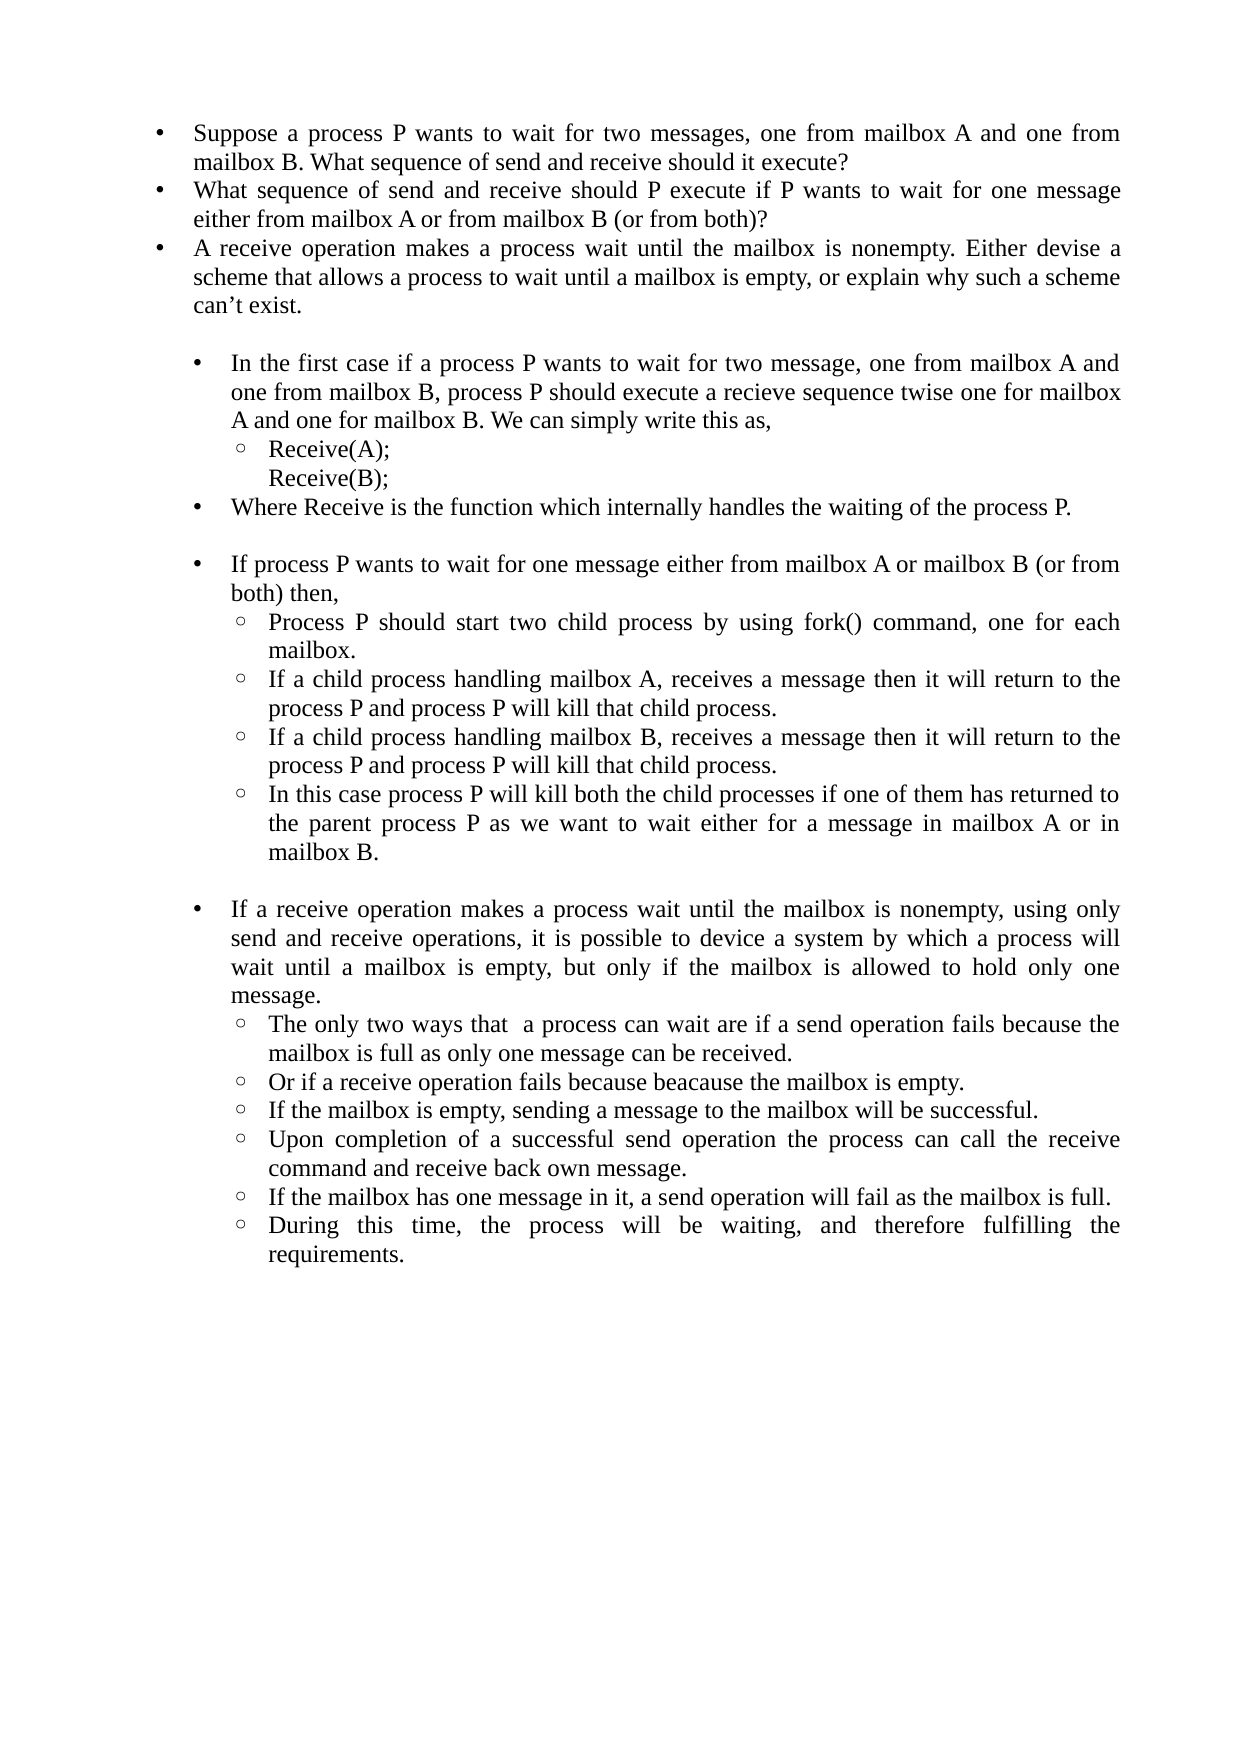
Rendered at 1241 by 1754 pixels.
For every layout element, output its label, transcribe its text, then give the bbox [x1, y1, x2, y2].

list If the mailbox is empty, sending a message to the mailbox will be successful. [231, 1096, 1122, 1124]
list If process P wants to wait for one message either from mailbox A or mailbox B (or from both) then, [193, 549, 1122, 607]
list Or if a receive operation fails because beacause the mailbox is empty. [231, 1067, 1122, 1096]
list Where Receive is the function which internally handles the waiting of the process P. [193, 492, 1122, 521]
list If the mailbox has one message in it, a send operation will fail as the mailbox is full. [231, 1182, 1122, 1211]
list Suppose a process P wants to wait for two messages, one from mailbox A and one from mailbox B. What sequence of send and receive should it execute? [156, 118, 1122, 176]
list The only two ways that a process can wait are if a send operation fails because the mailbox is full as only one message can be received. [231, 1009, 1122, 1067]
list During this time, the process will be waiting, and therefore fulfilling the requirements. [231, 1211, 1122, 1268]
list What sequence of send and receive should P execute if P wants to wait for one message either from mailbox A or from mailbox B (or from both)? [156, 176, 1122, 233]
list If a child process handling mailbox A, receives a message then it will return to the process P and process P will kill that child process. [231, 664, 1122, 722]
list If a child process handling mailbox B, receives a message then it will return to the process P and process P will kill that child process. [231, 722, 1122, 779]
list A receive operation makes a process wait until the mailbox is nonempty. Either devise a scheme that allows a process to wait until a mailbox is empty, or explain why such a scheme can’t exist. [156, 233, 1122, 319]
list Upon completion of a successful send operation the process can call the receive command and receive back own message. [231, 1124, 1122, 1182]
list Process P should start two child process by using fork() command, one for each mailbox. [231, 607, 1122, 664]
list If a receive operation makes a process wait until the mailbox is nonempty, using only send and receive operations, it is possible to device a system by which a process will wait until a mailbox is empty, but only if the mailbox is allowed to hold only one message. [193, 894, 1122, 1009]
list Receive(A); [231, 434, 1122, 463]
list In the first case if a process P wants to wait for two message, one from mailbox A and one from mailbox B, process P should execute a recieve sequence twise one for mailbox A and one for mailbox B. We can simply write this as, [193, 348, 1122, 434]
list In this case process P will kill both the child processes if one of them has returned to the parent process P as we want to wait either for a message in mailbox A or in mailbox B. [231, 779, 1122, 866]
list Receive(B); [231, 463, 1122, 492]
